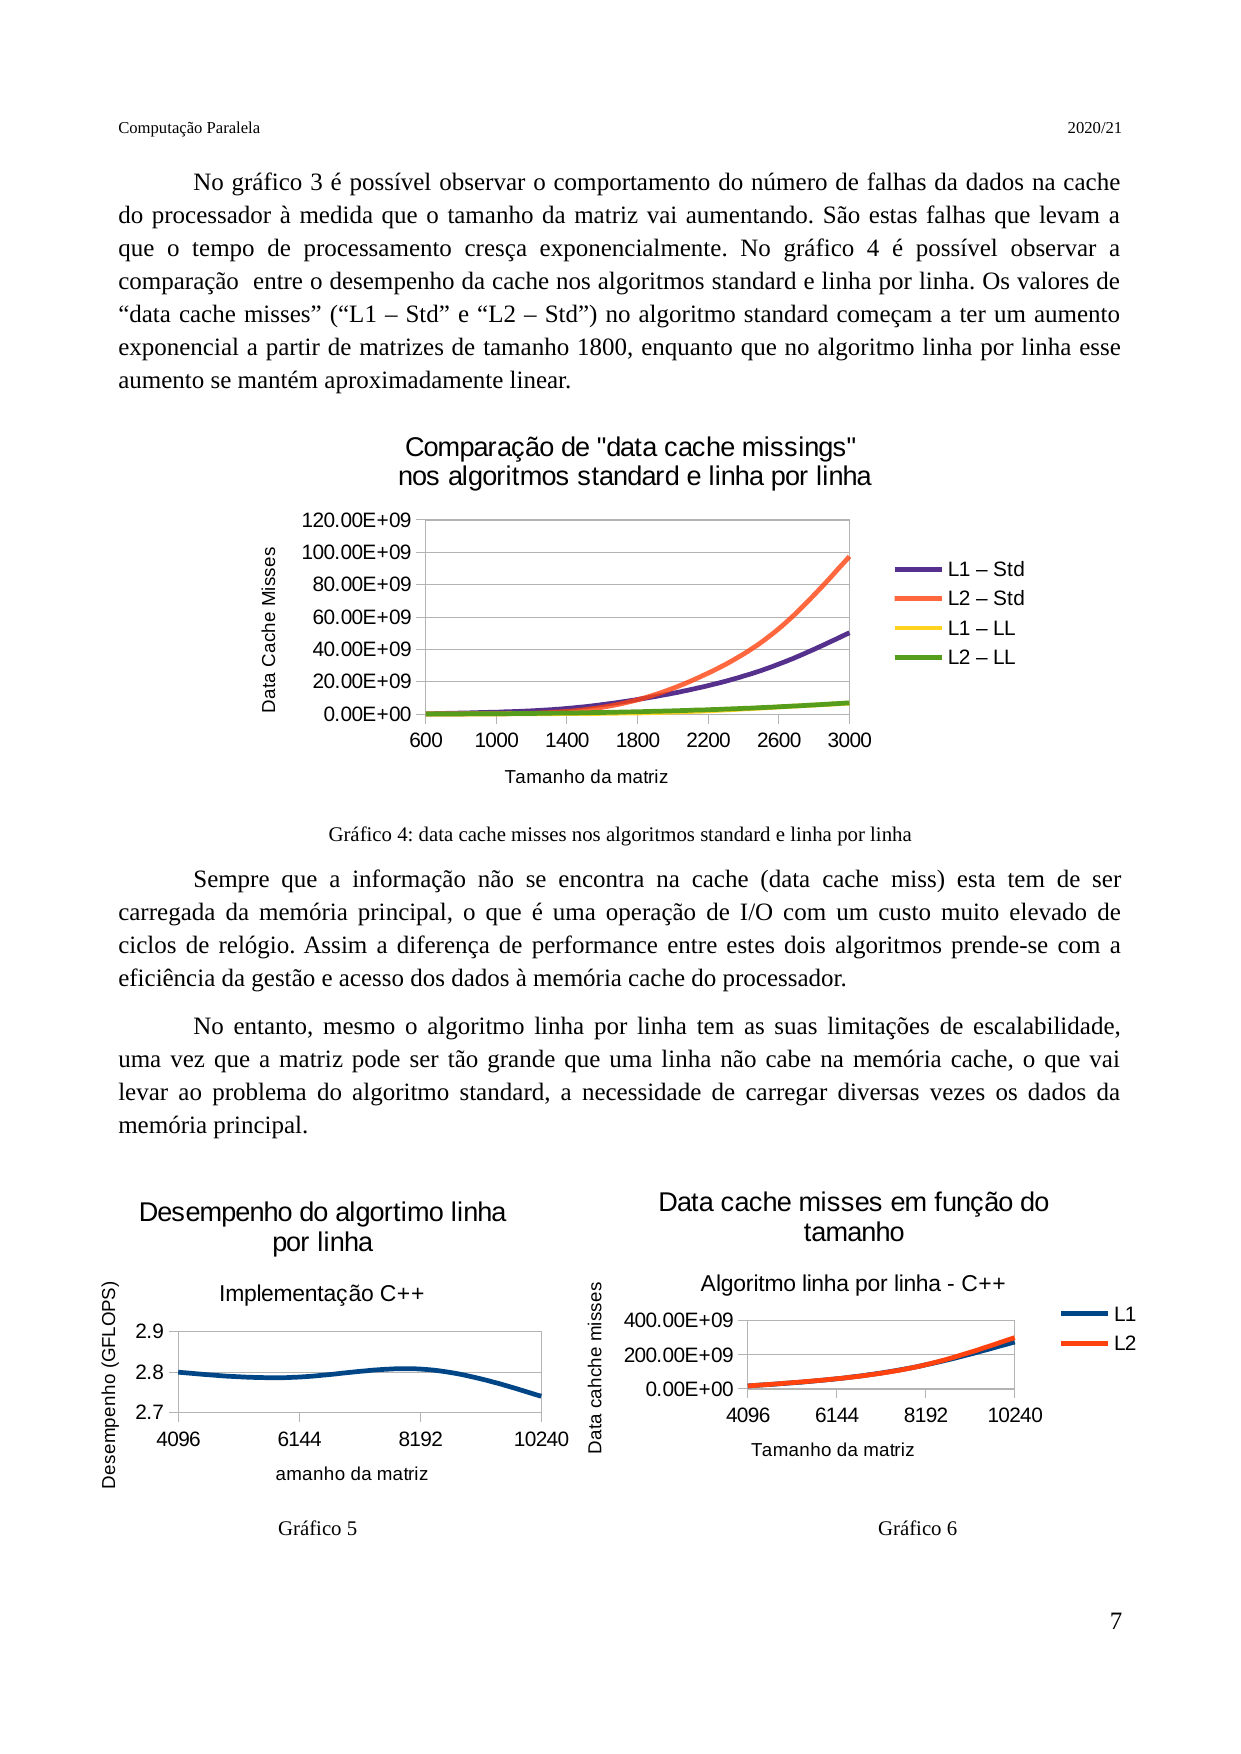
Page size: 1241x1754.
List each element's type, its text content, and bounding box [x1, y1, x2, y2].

text No entanto, mesmo o algoritmo linha por linha tem as suas limitações de escalabilidade, uma vez que a matriz pode ser tão grande que uma linha não cabe na memória cache, o que vai levar ao problema do algoritmo standard, a necessidade de carregar diversas vezes os dados da memória principal. [118, 1011, 1122, 1139]
text [118, 1158, 1122, 1175]
text No gráfico 3 é possível observar o comportamento do número de falhas da dados na cache do processador à medida que o tamanho da matriz vai aumentando. São estas falhas que levam a que o tempo de processamento cresça exponencialmente. No gráfico 4 é possível observar a comparação entre o desempenho da cache nos algoritmos standard e linha por linha. Os valores de “data cache misses” (“L1 – Std” e “L2 – Std”) no algoritmo standard começam a ter um aumento exponencial a partir de matrizes de tamanho 1800, enquanto que no algoritmo linha por linha esse aumento se mantém aproximadamente linear. [118, 167, 1122, 394]
text Gráfico 4: data cache misses nos algoritmos standard e linha por linha [118, 412, 1122, 846]
text Sempre que a informação não se encontra na cache (data cache miss) esta tem de ser carregada da memória principal, o que é uma operação de I/O com um custo muito elevado de ciclos de relógio. Assim a diferença de performance entre estes dois algoritmos prende-se com a eficiência da gestão e acesso dos dados à memória cache do processador. [118, 864, 1122, 992]
text Gráfico 5 Gráfico 6 [118, 1492, 1122, 1540]
